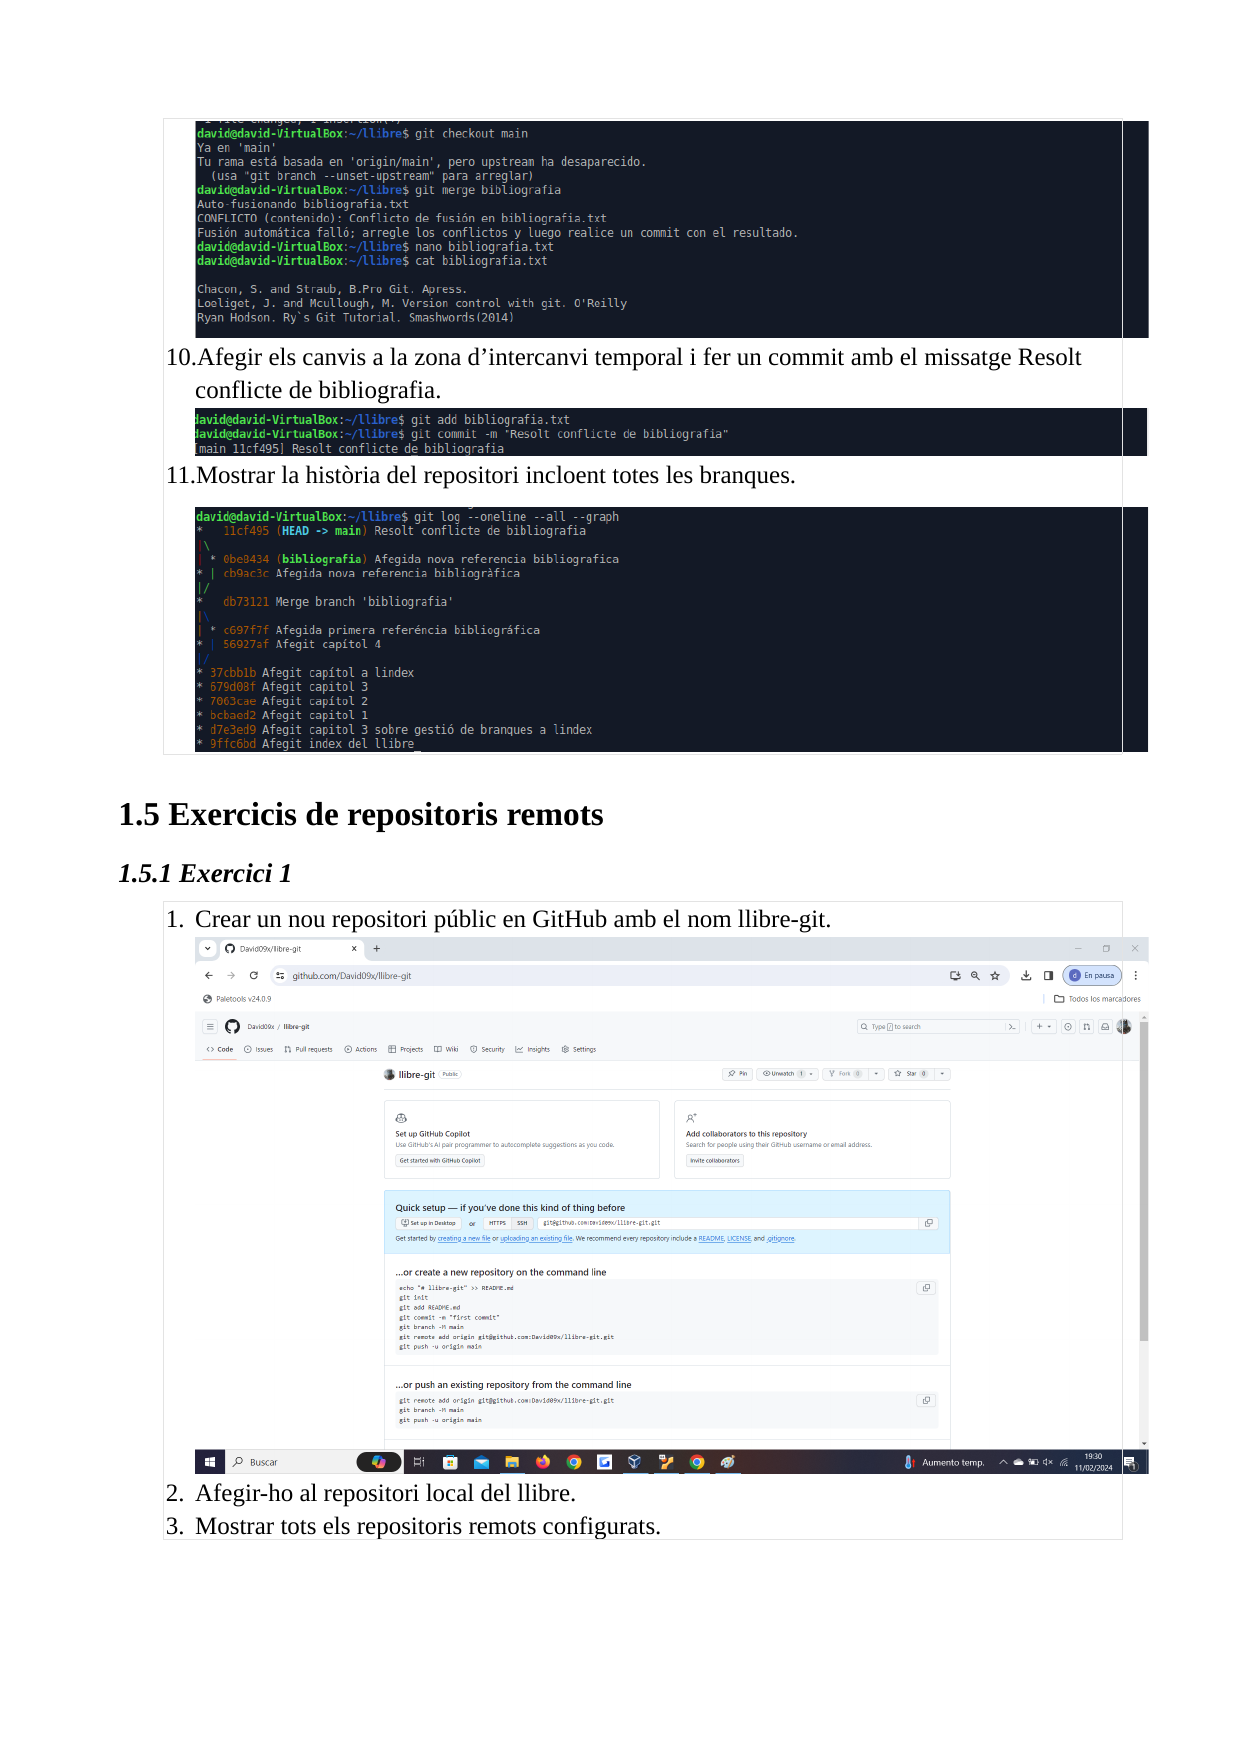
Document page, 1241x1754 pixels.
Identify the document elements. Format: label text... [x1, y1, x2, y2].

list Crear un nou repositori públic en GitHub amb el nom llibre-git. [164, 902, 1122, 933]
picture [1123, 937, 1149, 1474]
list Afegir-ho al repositori local del llibre. [164, 1475, 1122, 1506]
subtitle 1.5.1 Exercici 1 [118, 857, 1122, 888]
picture [1123, 507, 1149, 752]
picture [195, 937, 1122, 1474]
picture [195, 121, 1122, 338]
picture [195, 408, 1122, 456]
picture [1123, 408, 1149, 456]
subtitle 1.5 Exercicis de repositoris remots [118, 794, 1122, 832]
picture [1123, 121, 1149, 338]
list Afegir els canvis a la zona d’intercanvi temporal i fer un commit amb el missatge Resolt conflicte de bibliografia. [164, 339, 1122, 404]
list Mostrar tots els repositoris remots configurats. [164, 1508, 1122, 1539]
picture [195, 507, 1122, 752]
list Mostrar la història del repositori incloent totes les branques. [164, 457, 1122, 488]
